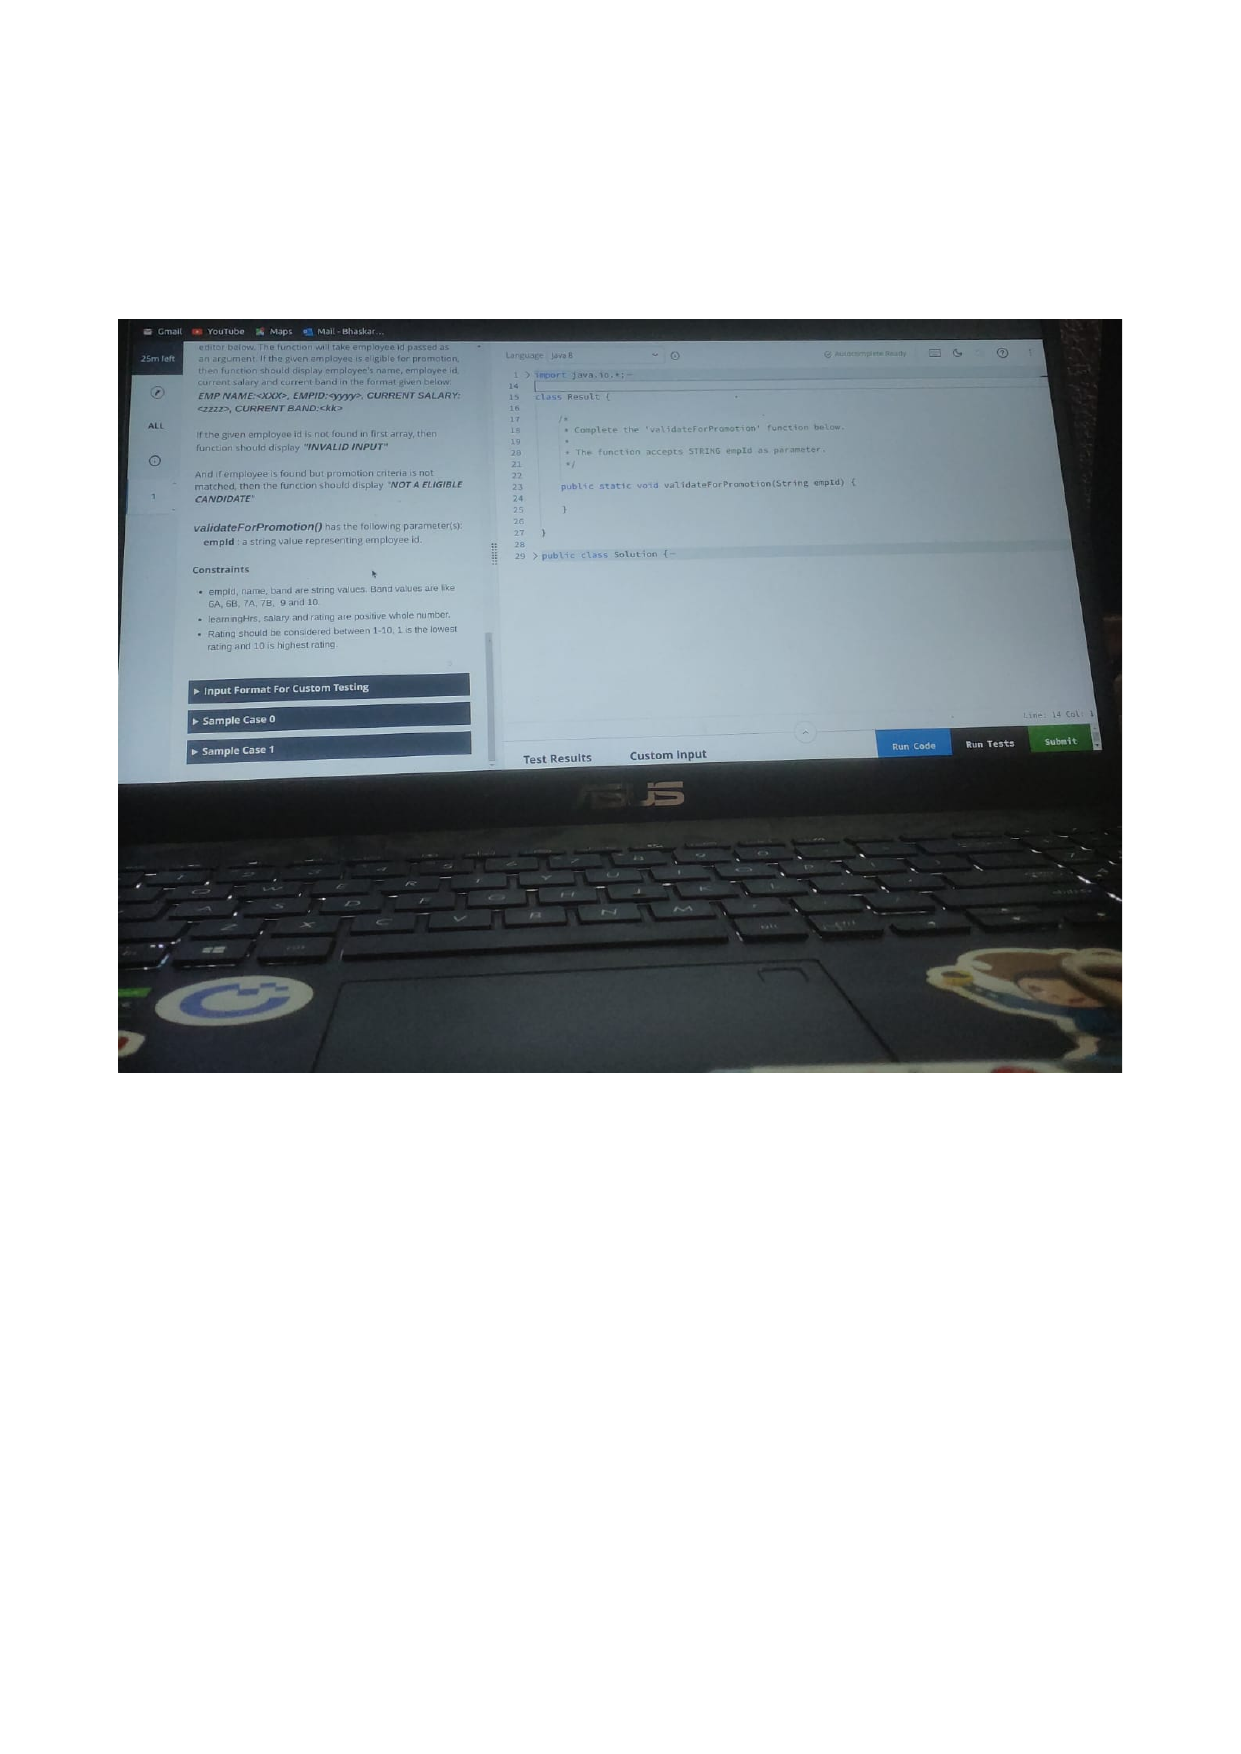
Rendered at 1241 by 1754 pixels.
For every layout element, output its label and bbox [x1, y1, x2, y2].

picture [118, 319, 1123, 1073]
